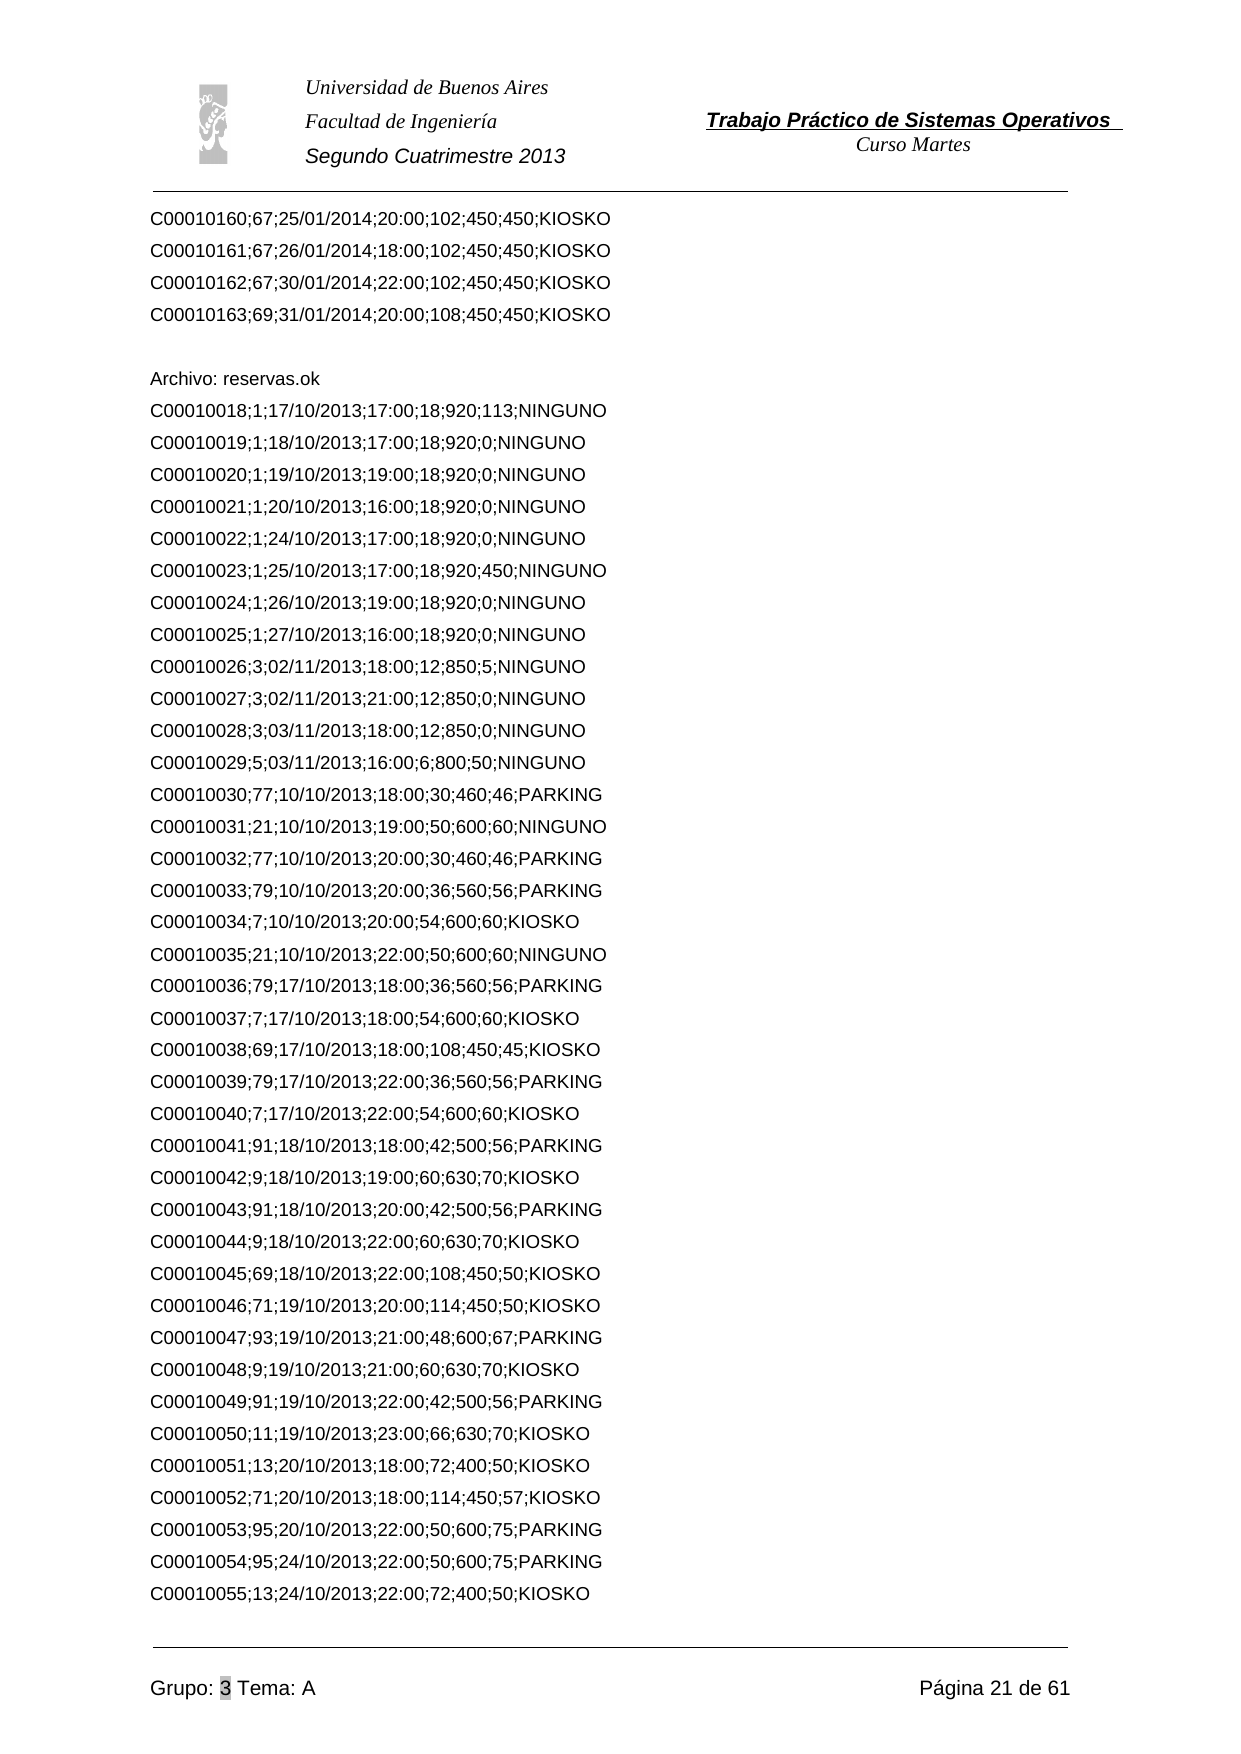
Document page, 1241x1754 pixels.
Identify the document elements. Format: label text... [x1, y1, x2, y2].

text C00010047;93;19/10/2013;21:00;48;600;67;PARKING [150, 1327, 1090, 1349]
text C00010030;77;10/10/2013;18:00;30;460;46;PARKING [150, 783, 1090, 805]
text C00010023;1;25/10/2013;17:00;18;920;450;NINGUNO [150, 559, 1090, 581]
text C00010018;1;17/10/2013;17:00;18;920;113;NINGUNO [150, 400, 1090, 421]
text C00010039;79;17/10/2013;22:00;36;560;56;PARKING [150, 1071, 1090, 1093]
text C00010036;79;17/10/2013;18:00;36;560;56;PARKING [150, 975, 1090, 997]
text C00010160;67;25/01/2014;20:00;102;450;450;KIOSKO [150, 208, 1090, 229]
text C00010162;67;30/01/2014;22:00;102;450;450;KIOSKO [150, 272, 1090, 293]
text C00010031;21;10/10/2013;19:00;50;600;60;NINGUNO [150, 815, 1090, 837]
text C00010022;1;24/10/2013;17:00;18;920;0;NINGUNO [150, 528, 1090, 549]
picture [198, 82, 231, 166]
text C00010163;69;31/01/2014;20:00;108;450;450;KIOSKO [150, 304, 1090, 325]
text C00010029;5;03/11/2013;16:00;6;800;50;NINGUNO [150, 751, 1090, 773]
text C00010049;91;19/10/2013;22:00;42;500;56;PARKING [150, 1391, 1090, 1413]
text C00010032;77;10/10/2013;20:00;30;460;46;PARKING [150, 847, 1090, 869]
text C00010035;21;10/10/2013;22:00;50;600;60;NINGUNO [150, 943, 1090, 965]
text C00010043;91;18/10/2013;20:00;42;500;56;PARKING [150, 1199, 1090, 1221]
text C00010044;9;18/10/2013;22:00;60;630;70;KIOSKO [150, 1231, 1090, 1253]
text C00010026;3;02/11/2013;18:00;12;850;5;NINGUNO [150, 656, 1090, 677]
text C00010051;13;20/10/2013;18:00;72;400;50;KIOSKO [150, 1455, 1090, 1477]
text C00010020;1;19/10/2013;19:00;18;920;0;NINGUNO [150, 464, 1090, 485]
text C00010054;95;24/10/2013;22:00;50;600;75;PARKING [150, 1551, 1090, 1572]
text C00010021;1;20/10/2013;16:00;18;920;0;NINGUNO [150, 496, 1090, 517]
text C00010042;9;18/10/2013;19:00;60;630;70;KIOSKO [150, 1167, 1090, 1189]
text C00010046;71;19/10/2013;20:00;114;450;50;KIOSKO [150, 1295, 1090, 1317]
text C00010033;79;10/10/2013;20:00;36;560;56;PARKING [150, 879, 1090, 901]
text C00010048;9;19/10/2013;21:00;60;630;70;KIOSKO [150, 1359, 1090, 1381]
text C00010053;95;20/10/2013;22:00;50;600;75;PARKING [150, 1519, 1090, 1541]
text C00010034;7;10/10/2013;20:00;54;600;60;KIOSKO [150, 911, 1090, 933]
text C00010040;7;17/10/2013;22:00;54;600;60;KIOSKO [150, 1103, 1090, 1125]
text C00010024;1;26/10/2013;19:00;18;920;0;NINGUNO [150, 592, 1090, 613]
text C00010045;69;18/10/2013;22:00;108;450;50;KIOSKO [150, 1263, 1090, 1285]
text C00010019;1;18/10/2013;17:00;18;920;0;NINGUNO [150, 432, 1090, 453]
text C00010028;3;03/11/2013;18:00;12;850;0;NINGUNO [150, 719, 1090, 741]
text C00010037;7;17/10/2013;18:00;54;600;60;KIOSKO [150, 1007, 1090, 1029]
text C00010038;69;17/10/2013;18:00;108;450;45;KIOSKO [150, 1039, 1090, 1061]
text Archivo: reservas.ok [150, 368, 1090, 389]
text C00010050;11;19/10/2013;23:00;66;630;70;KIOSKO [150, 1423, 1090, 1444]
text C00010052;71;20/10/2013;18:00;114;450;57;KIOSKO [150, 1487, 1090, 1508]
text C00010041;91;18/10/2013;18:00;42;500;56;PARKING [150, 1135, 1090, 1157]
text C00010161;67;26/01/2014;18:00;102;450;450;KIOSKO [150, 240, 1090, 261]
text C00010055;13;24/10/2013;22:00;72;400;50;KIOSKO [150, 1583, 1090, 1604]
text C00010027;3;02/11/2013;21:00;12;850;0;NINGUNO [150, 687, 1090, 709]
text C00010025;1;27/10/2013;16:00;18;920;0;NINGUNO [150, 623, 1090, 645]
